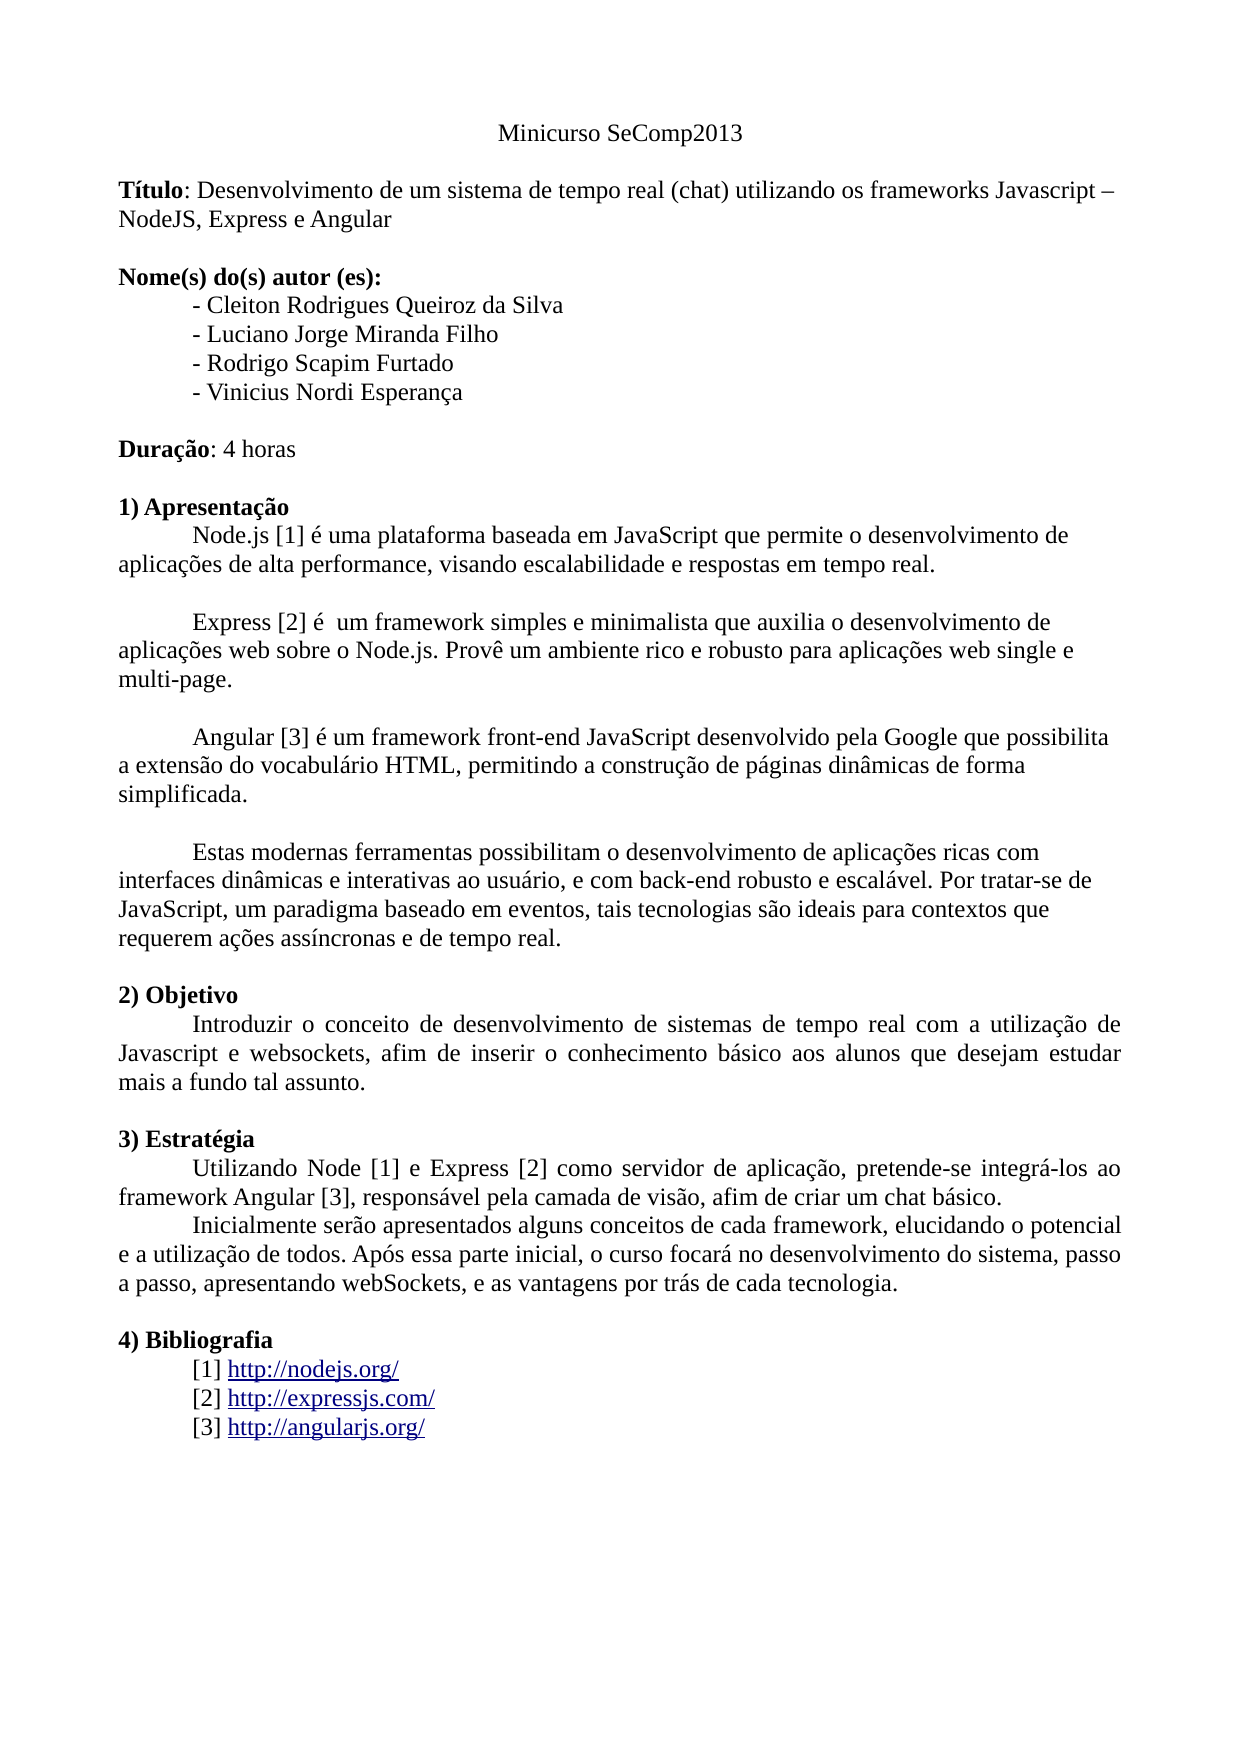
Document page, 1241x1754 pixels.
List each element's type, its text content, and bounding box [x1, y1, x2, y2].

text Título: Desenvolvimento de um sistema de tempo real (chat) utilizando os frameworks Javascript – NodeJS, Express e Angular [118, 176, 1122, 233]
text Nome(s) do(s) autor (es): [118, 262, 1122, 291]
text Minicurso SeComp2013 [118, 118, 1122, 147]
text Duração: 4 horas [118, 434, 1122, 463]
text 2) Objetivo [118, 981, 1122, 1009]
text - Rodrigo Scapim Furtado [118, 348, 1122, 377]
text - Vinicius Nordi Esperança [118, 377, 1122, 406]
text 3) Estratégia [118, 1124, 1122, 1153]
text Express [2] é um framework simples e minimalista que auxilia o desenvolvimento de aplicações web sobre o Node.js. Provê um ambiente rico e robusto para aplicações web single e multi-page. [118, 607, 1122, 693]
text [2] http://expressjs.com/ [118, 1383, 1122, 1412]
text 1) Apresentação [118, 492, 1122, 521]
text Utilizando Node [1] e Express [2] como servidor de aplicação, pretende-se integrá-los ao framework Angular [3], responsável pela camada de visão, afim de criar um chat básico. [118, 1153, 1122, 1211]
text - Luciano Jorge Miranda Filho [118, 319, 1122, 348]
text Node.js [1] é uma plataforma baseada em JavaScript que permite o desenvolvimento de aplicações de alta performance, visando escalabilidade e respostas em tempo real. [118, 521, 1122, 578]
text [1] http://nodejs.org/ [118, 1354, 1122, 1383]
text [3] http://angularjs.org/ [118, 1412, 1122, 1441]
text Inicialmente serão apresentados alguns conceitos de cada framework, elucidando o potencial e a utilização de todos. Após essa parte inicial, o curso focará no desenvolvimento do sistema, passo a passo, apresentando webSockets, e as vantagens por trás de cada tecnologia. [118, 1211, 1122, 1297]
text Introduzir o conceito de desenvolvimento de sistemas de tempo real com a utilização de Javascript e websockets, afim de inserir o conhecimento básico aos alunos que desejam estudar mais a fundo tal assunto. [118, 1009, 1122, 1096]
text Angular [3] é um framework front-end JavaScript desenvolvido pela Google que possibilita a extensão do vocabulário HTML, permitindo a construção de páginas dinâmicas de forma simplificada. [118, 722, 1122, 808]
text 4) Bibliografia [118, 1326, 1122, 1354]
text Estas modernas ferramentas possibilitam o desenvolvimento de aplicações ricas com interfaces dinâmicas e interativas ao usuário, e com back-end robusto e escalável. Por tratar-se de JavaScript, um paradigma baseado em eventos, tais tecnologias são ideais para contextos que requerem ações assíncronas e de tempo real. [118, 837, 1122, 952]
text - Cleiton Rodrigues Queiroz da Silva [118, 291, 1122, 319]
